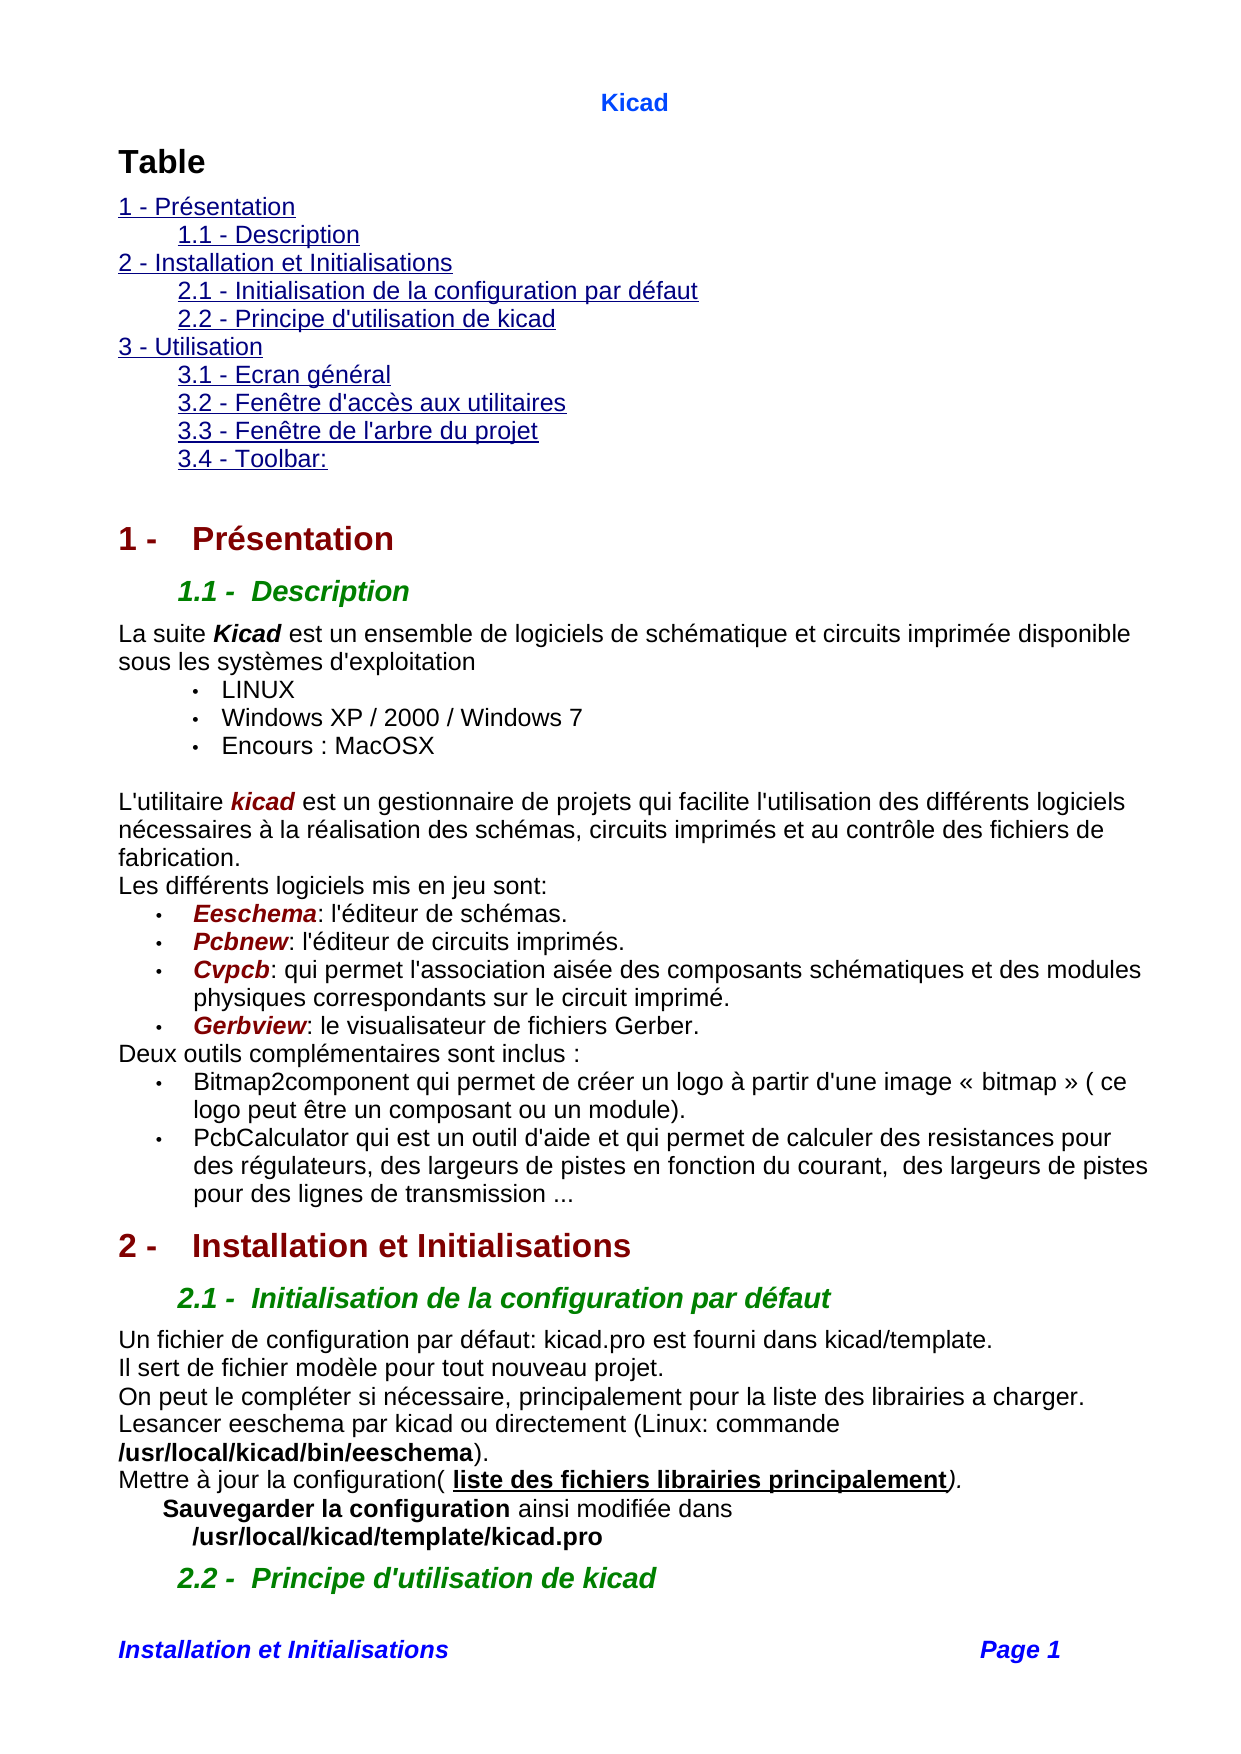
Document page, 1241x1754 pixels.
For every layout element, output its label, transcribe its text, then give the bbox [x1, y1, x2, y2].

list Windows XP / 2000 / Windows 7 [162, 704, 1152, 732]
text La suite Kicad est un ensemble de logiciels de schématique et circuits imprimée disponible sous les systèmes d'exploitation [118, 619, 1152, 676]
text Lesancer eeschema par kicad ou directement (Linux: commande /usr/local/kicad/bin/eeschema). [118, 1410, 1152, 1466]
list Gerbview: le visualisateur de fichiers Gerber. [156, 1012, 1152, 1040]
list Eeschema: l'éditeur de schémas. [156, 900, 1152, 928]
text Sauvegarder la configuration ainsi modifiée dans /usr/local/kicad/template/kicad.pro [162, 1494, 1152, 1551]
list Cvpcb: qui permet l'association aisée des composants schématiques et des modules physiques correspondants sur le circuit imprimé. [156, 956, 1152, 1012]
text 2.2 - Principe d'utilisation de kicad [177, 305, 1152, 333]
subtitle Présentation [118, 520, 1152, 558]
subtitle Initialisation de la configuration par défaut [177, 1282, 1152, 1314]
subtitle Principe d'utilisation de kicad [177, 1562, 1152, 1595]
text Il sert de fichier modèle pour tout nouveau projet. [118, 1354, 1152, 1382]
text 3.4 - Toolbar: [177, 445, 1152, 473]
subtitle Description [177, 575, 1152, 608]
text 3.3 - Fenêtre de l'arbre du projet [177, 417, 1152, 445]
text Un fichier de configuration par défaut: kicad.pro est fourni dans kicad/template. [118, 1326, 1152, 1354]
text L'utilitaire kicad est un gestionnaire de projets qui facilite l'utilisation des différents logiciels nécessaires à la réalisation des schémas, circuits imprimés et au contrôle des fichiers de fabrication. [118, 788, 1152, 872]
list LINUX [162, 676, 1152, 704]
list PcbCalculator qui est un outil d'aide et qui permet de calculer des resistances pour des régulateurs, des largeurs de pistes en fonction du courant, des largeurs de pistes pour des lignes de transmission ... [156, 1124, 1152, 1208]
text 3.1 - Ecran général [177, 361, 1152, 389]
text 2.1 - Initialisation de la configuration par défaut [177, 277, 1152, 305]
list Pcbnew: l'éditeur de circuits imprimés. [156, 928, 1152, 956]
subtitle Installation et Initialisations [118, 1227, 1152, 1264]
text 3 - Utilisation [118, 333, 1152, 361]
list Encours : MacOSX [162, 732, 1152, 760]
text 3.2 - Fenêtre d'accès aux utilitaires [177, 389, 1152, 417]
text 1 - Présentation [118, 193, 1152, 221]
list Bitmap2component qui permet de créer un logo à partir d'une image « bitmap » ( ce logo peut être un composant ou un module). [156, 1068, 1152, 1124]
text Les différents logiciels mis en jeu sont: [118, 872, 1152, 900]
text 1.1 - Description [177, 221, 1152, 249]
text Deux outils complémentaires sont inclus : [118, 1040, 1152, 1068]
subtitle Table [118, 143, 1152, 181]
text Mettre à jour la configuration( liste des fichiers librairies principalement). [118, 1466, 1152, 1494]
text On peut le compléter si nécessaire, principalement pour la liste des librairies a charger. [118, 1382, 1152, 1410]
text 2 - Installation et Initialisations [118, 249, 1152, 277]
